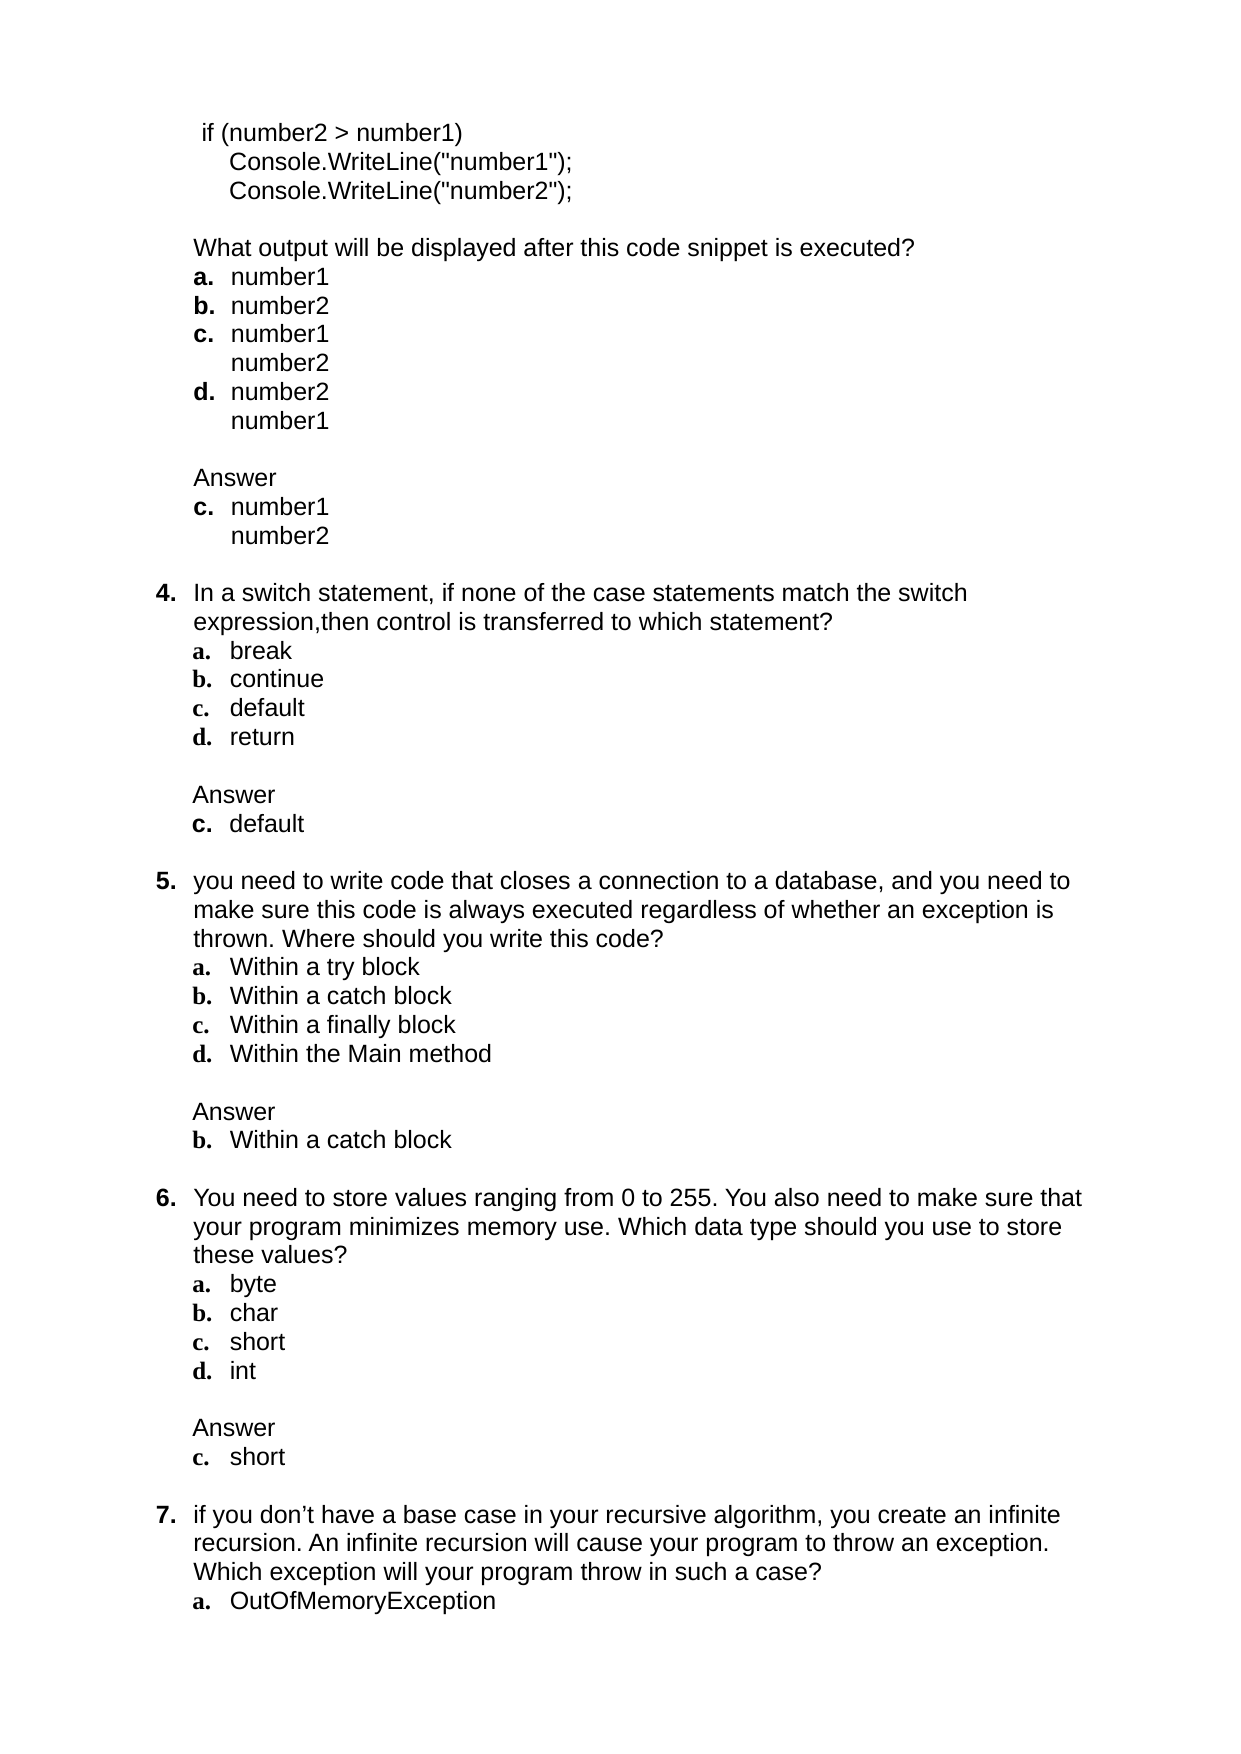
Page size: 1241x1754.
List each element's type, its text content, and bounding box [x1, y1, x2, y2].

list you need to write code that closes a connection to a database, and you need to make sure this code is always executed regardless of whether an exception is thrown. Where should you write this code? [156, 866, 1122, 952]
text Console.WriteLine("number2"); [118, 176, 1122, 204]
list Within a catch block [192, 1125, 1122, 1154]
list Within a finally block [192, 1010, 1122, 1039]
text if (number2 > number1) [118, 118, 1122, 147]
list short [192, 1442, 1122, 1471]
list default [192, 808, 1122, 837]
list number1 [193, 319, 1122, 348]
list int [192, 1356, 1122, 1384]
list char [192, 1298, 1122, 1327]
list break [192, 636, 1122, 664]
text number1 [231, 406, 1122, 434]
text Answer [192, 780, 1122, 808]
list short [192, 1327, 1122, 1356]
list number1 [193, 492, 1122, 521]
text Answer [192, 1413, 1122, 1442]
text number2 [231, 521, 1122, 549]
list return [192, 722, 1122, 751]
list OutOfMemoryException [192, 1586, 1122, 1615]
text What output will be displayed after this code snippet is executed? [193, 233, 1122, 262]
list In a switch statement, if none of the case statements match the switch expression,then control is transferred to which statement? [156, 578, 1122, 636]
list if you don’t have a base case in your recursive algorithm, you create an infinite recursion. An infinite recursion will cause your program to throw an exception. Which exception will your program throw in such a case? [156, 1499, 1122, 1586]
text number2 [231, 348, 1122, 377]
list Within a try block [192, 952, 1122, 981]
text Answer [193, 463, 1122, 492]
list default [192, 693, 1122, 722]
text Console.WriteLine("number1"); [118, 147, 1122, 176]
list number1 [193, 262, 1122, 291]
list Within a catch block [192, 981, 1122, 1010]
list continue [192, 664, 1122, 693]
list You need to store values ranging from 0 to 255. You also need to make sure that your program minimizes memory use. Which data type should you use to store these values? [156, 1183, 1122, 1269]
list Within the Main method [192, 1039, 1122, 1068]
list byte [192, 1269, 1122, 1298]
list number2 [193, 377, 1122, 406]
list number2 [193, 291, 1122, 319]
text Answer [192, 1096, 1122, 1125]
